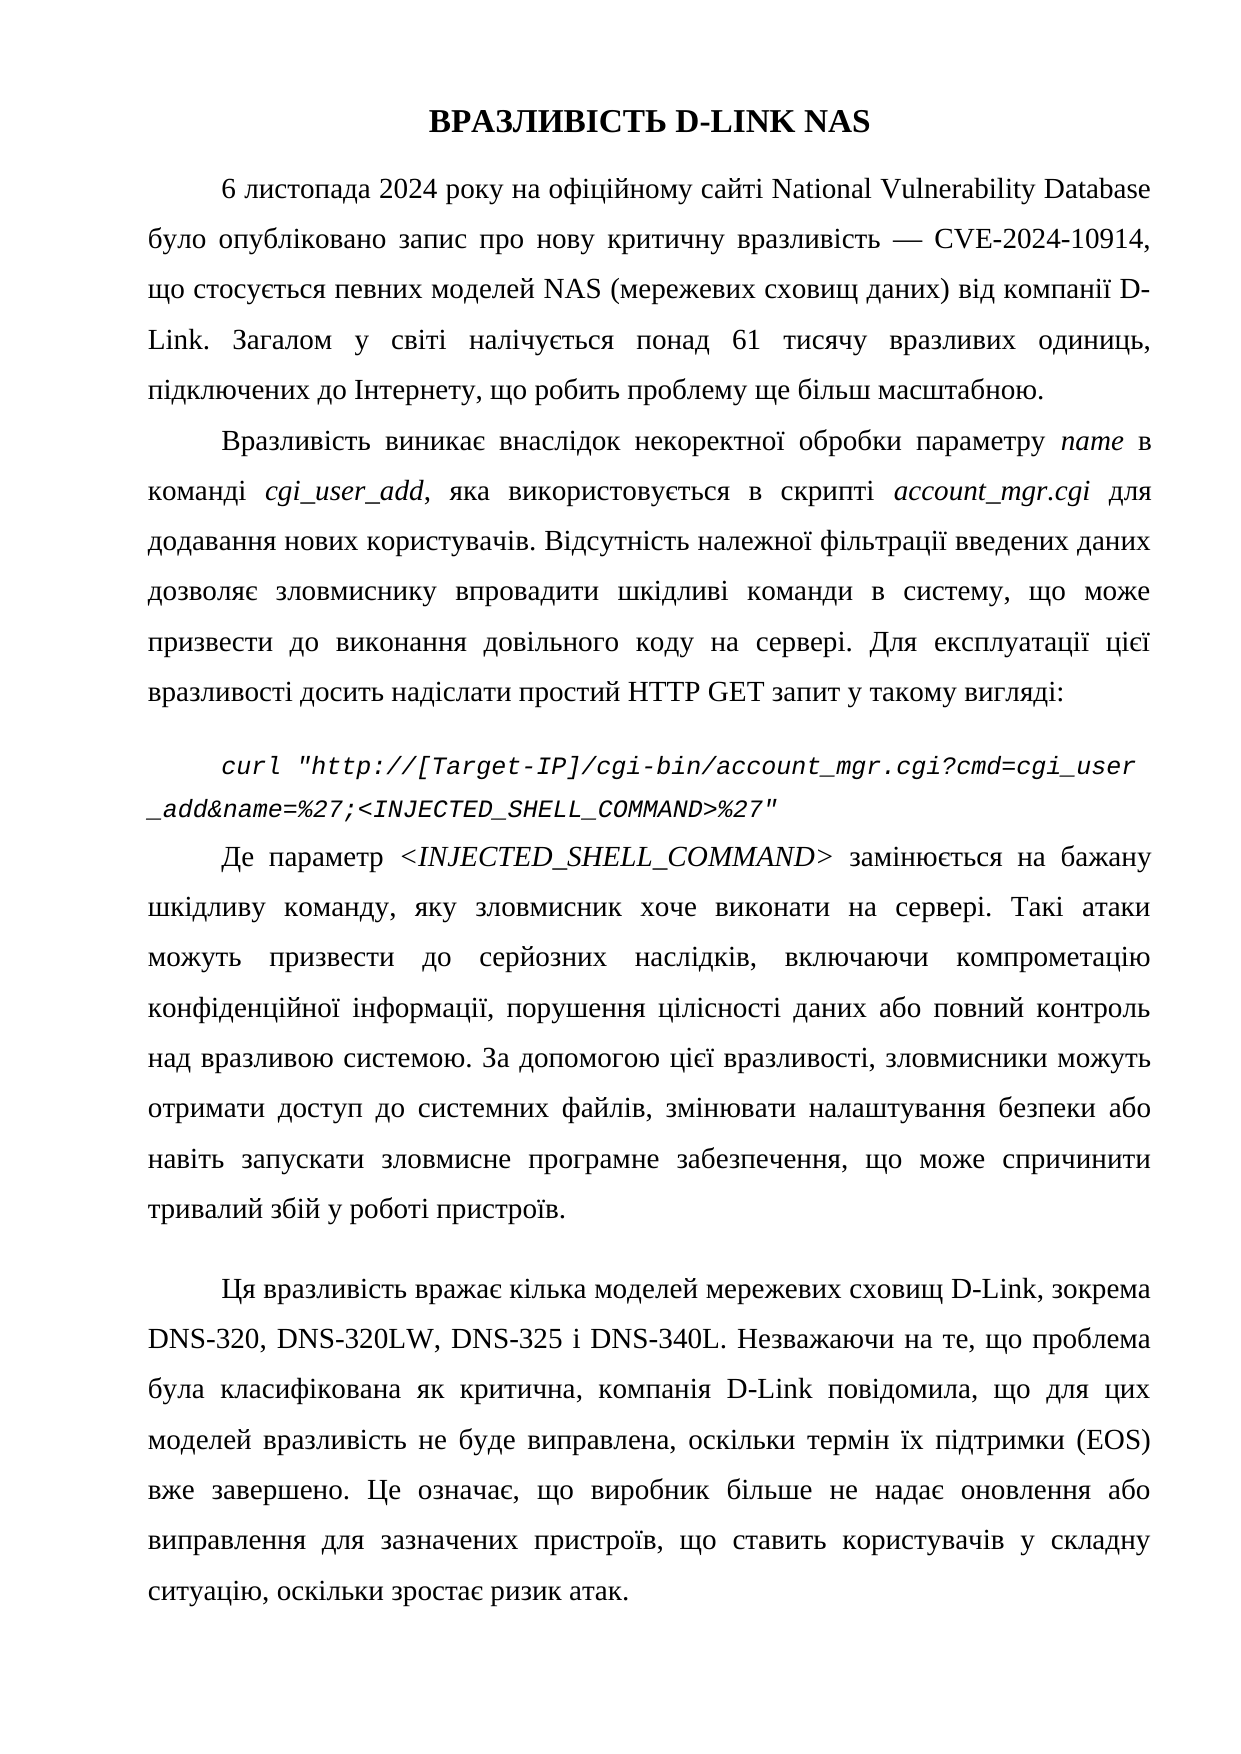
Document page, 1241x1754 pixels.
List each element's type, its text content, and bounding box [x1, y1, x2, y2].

text 6 листопада 2024 року на офіційному сайті National Vulnerability Database було опубліковано запис про нову критичну вразливість — CVE-2024-10914, що стосується певних моделей NAS (мережевих сховищ даних) від компанії D-Link. Загалом у світі налічується понад 61 тисячу вразливих одиниць, підключених до Інтернету, що робить проблему ще більш масштабною. [148, 171, 1152, 406]
text Вразливість виникає внаслідок некоректної обробки параметру name в команді cgi_user_add, яка використовується в скрипті account_mgr.cgi для додавання нових користувачів. Відсутність належної фільтрації введених даних дозволяє зловмиснику впровадити шкідливі команди в систему, що може призвести до виконання довільного коду на сервері. Для експлуатації цієї вразливості досить надіслати простий HTTP GET запит у такому вигляді: [148, 423, 1152, 708]
subtitle Вразливість d-link NAS [148, 101, 1152, 139]
text Ця вразливість вражає кілька моделей мережевих сховищ D-Link, зокрема DNS-320, DNS-320LW, DNS-325 і DNS-340L. Незважаючи на те, що проблема була класифікована як критична, компанія D-Link повідомила, що для цих моделей вразливість не буде виправлена, оскільки термін їх підтримки (EOS) вже завершено. Це означає, що виробник більше не надає оновлення або виправлення для зазначених пристроїв, що ставить користувачів у складну ситуацію, оскільки зростає ризик атак. [148, 1271, 1152, 1606]
text Де параметр <INJECTED_SHELL_COMMAND> замінюється на бажану шкідливу команду, яку зловмисник хоче виконати на сервері. Такі атаки можуть призвести до серйозних наслідків, включаючи компрометацію конфіденційної інформації, порушення цілісності даних або повний контроль над вразливою системою. За допомогою цієї вразливості, зловмисники можуть отримати доступ до системних файлів, змінювати налаштування безпеки або навіть запускати зловмисне програмне забезпечення, що може спричинити тривалий збій у роботі пристроїв. [148, 839, 1152, 1225]
text curl "http://[Target-IP]/cgi-bin/account_mgr.cgi?cmd=cgi_user _add&name=%27;<INJECTED_SHELL_COMMAND>%27" [148, 754, 1152, 825]
